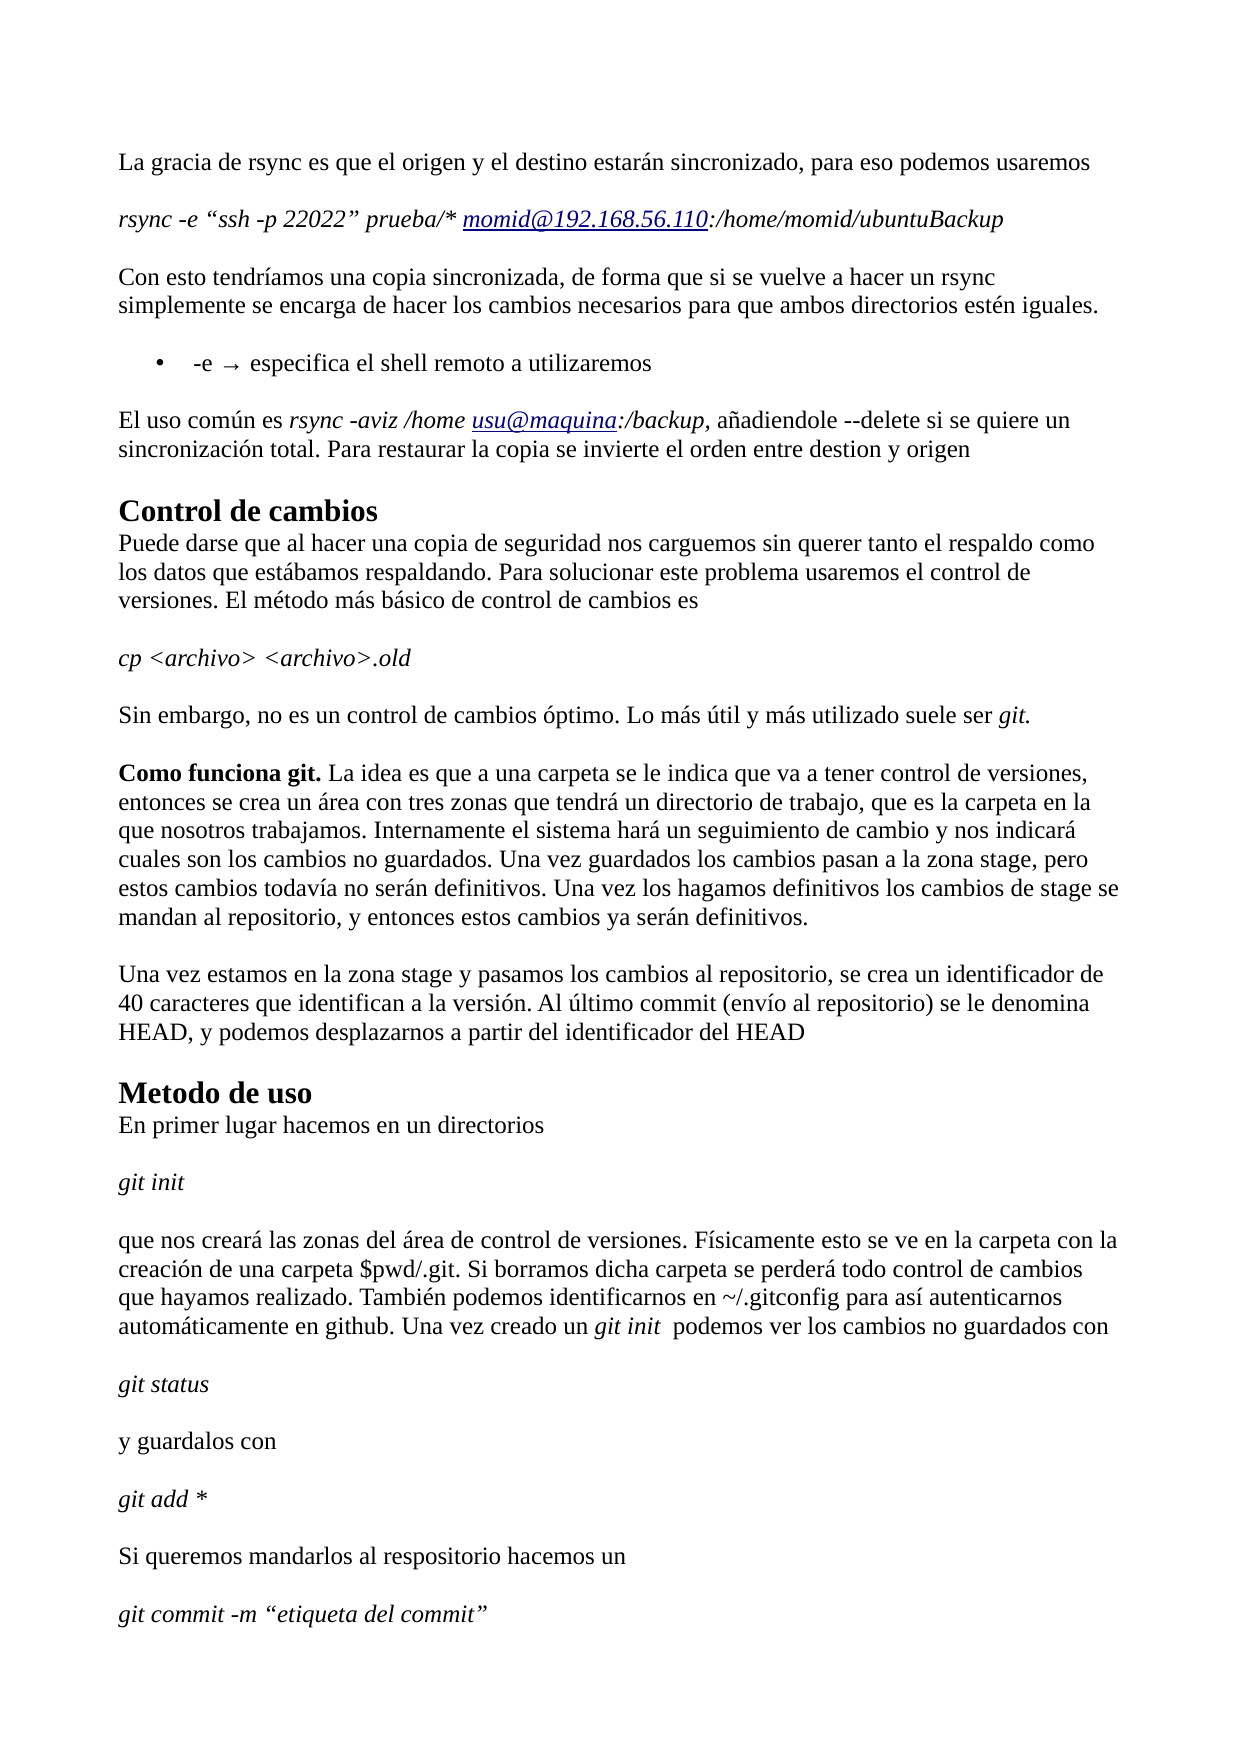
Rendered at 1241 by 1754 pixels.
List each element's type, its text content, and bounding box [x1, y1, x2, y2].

text que nos creará las zonas del área de control de versiones. Físicamente esto se ve en la carpeta con la creación de una carpeta $pwd/.git. Si borramos dicha carpeta se perderá todo control de cambios que hayamos realizado. También podemos identificarnos en ~/.gitconfig para así autenticarnos automáticamente en github. Una vez creado un git init podemos ver los cambios no guardados con [118, 1225, 1122, 1340]
text En primer lugar hacemos en un directorios [118, 1110, 1122, 1139]
text Metodo de uso [118, 1074, 1122, 1110]
text El uso común es rsync -aviz /home usu@maquina:/backup, añadiendole --delete si se quiere un sincronización total. Para restaurar la copia se invierte el orden entre destion y origen [118, 406, 1122, 463]
text Con esto tendríamos una copia sincronizada, de forma que si se vuelve a hacer un rsync simplemente se encarga de hacer los cambios necesarios para que ambos directorios estén iguales. [118, 262, 1122, 319]
text Control de cambios [118, 492, 1122, 528]
text git commit -m “etiqueta del commit” [118, 1599, 1122, 1627]
text cp <archivo> <archivo>.old [118, 643, 1122, 672]
text rsync -e “ssh -p 22022” prueba/* momid@192.168.56.110:/home/momid/ubuntuBackup [118, 204, 1122, 233]
text Sin embargo, no es un control de cambios óptimo. Lo más útil y más utilizado suele ser git. [118, 700, 1122, 729]
text Si queremos mandarlos al respositorio hacemos un [118, 1541, 1122, 1570]
text La gracia de rsync es que el origen y el destino estarán sincronizado, para eso podemos usaremos [118, 147, 1122, 176]
text git add * [118, 1484, 1122, 1512]
text Una vez estamos en la zona stage y pasamos los cambios al repositorio, se crea un identificador de 40 caracteres que identifican a la versión. Al último commit (envío al repositorio) se le denomina HEAD, y podemos desplazarnos a partir del identificador del HEAD [118, 959, 1122, 1045]
text Puede darse que al hacer una copia de seguridad nos carguemos sin querer tanto el respaldo como los datos que estábamos respaldando. Para solucionar este problema usaremos el control de versiones. El método más básico de control de cambios es [118, 528, 1122, 614]
text git status [118, 1369, 1122, 1397]
text y guardalos con [118, 1426, 1122, 1455]
text git init [118, 1167, 1122, 1196]
list -e → especifica el shell remoto a utilizaremos [156, 348, 1122, 377]
text Como funciona git. La idea es que a una carpeta se le indica que va a tener control de versiones, entonces se crea un área con tres zonas que tendrá un directorio de trabajo, que es la carpeta en la que nosotros trabajamos. Internamente el sistema hará un seguimiento de cambio y nos indicará cuales son los cambios no guardados. Una vez guardados los cambios pasan a la zona stage, pero estos cambios todavía no serán definitivos. Una vez los hagamos definitivos los cambios de stage se mandan al repositorio, y entonces estos cambios ya serán definitivos. [118, 758, 1122, 930]
